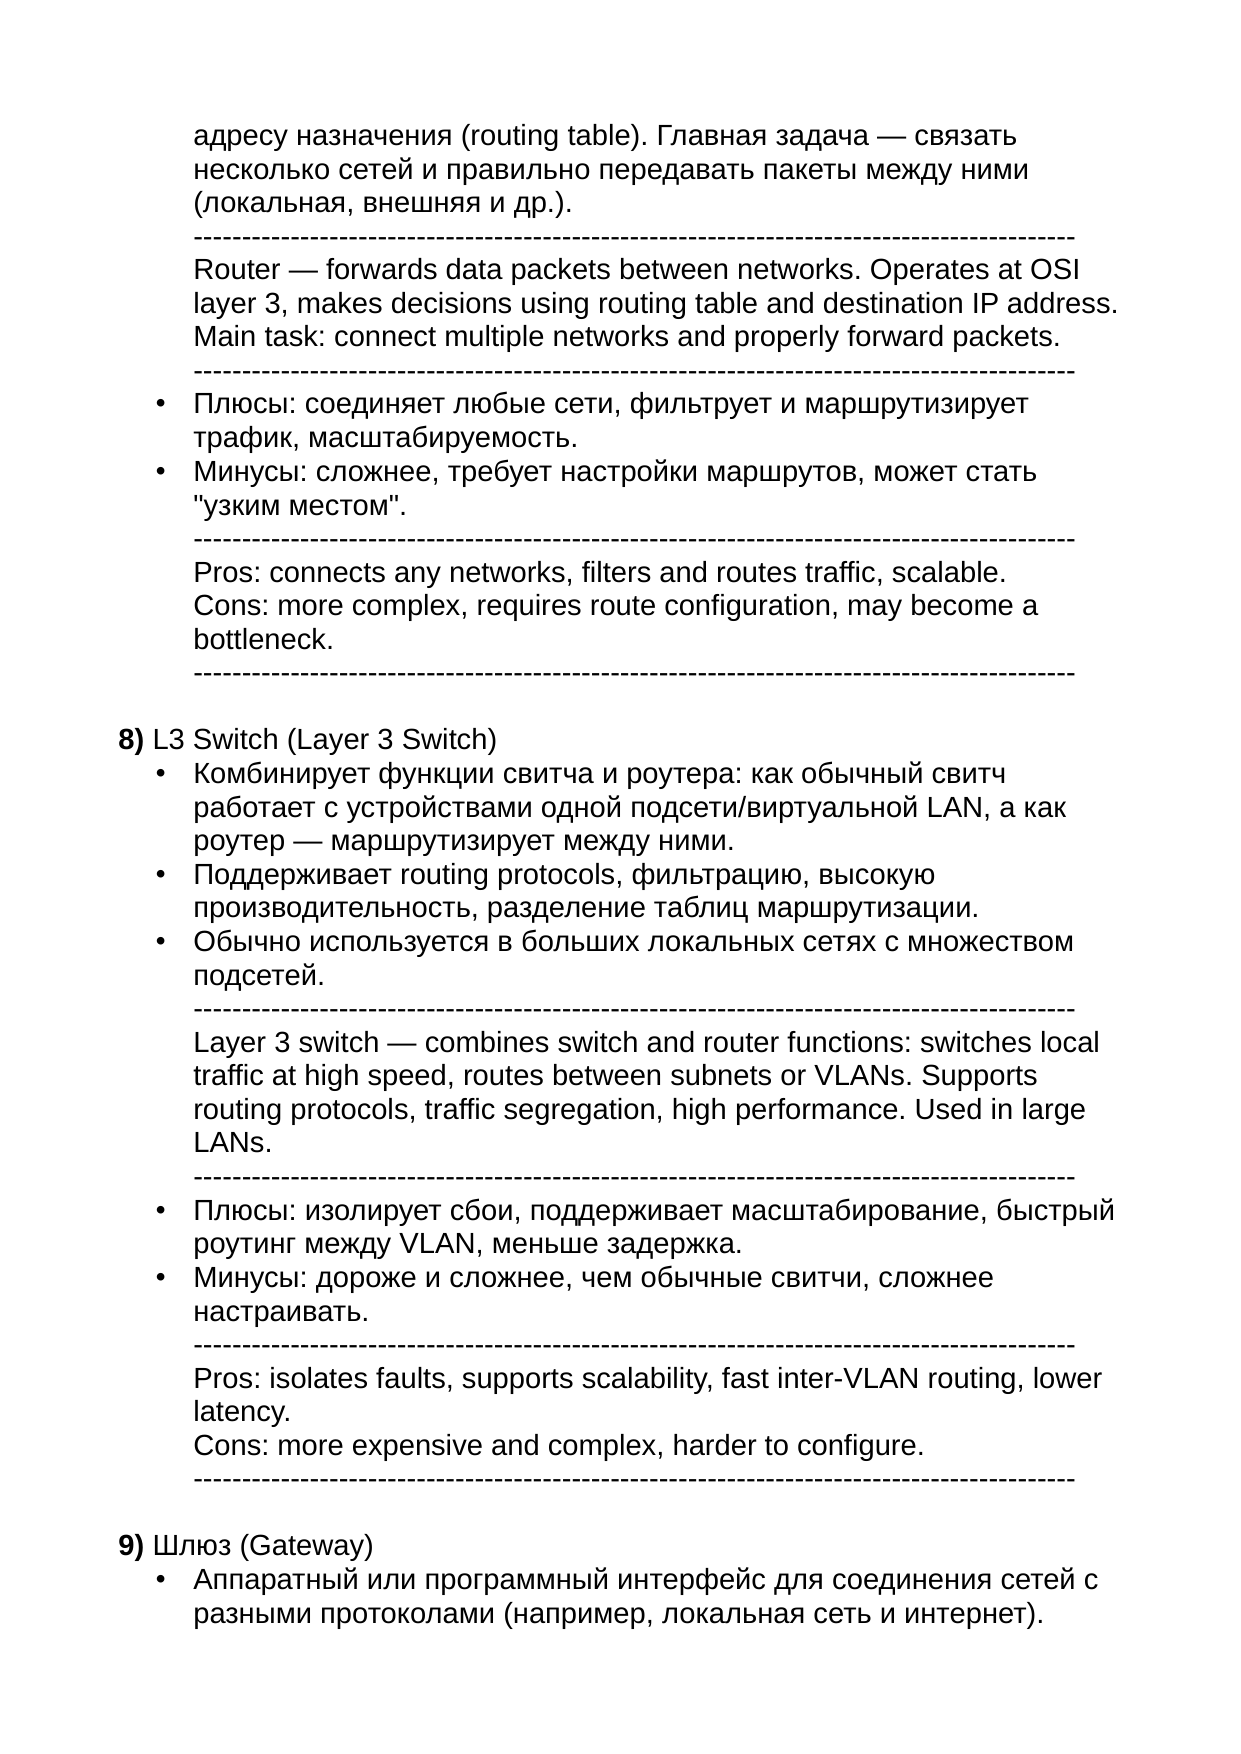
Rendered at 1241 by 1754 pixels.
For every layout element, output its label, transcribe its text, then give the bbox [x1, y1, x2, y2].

list Router — forwards data packets between networks. Operates at OSI layer 3, makes decisions using routing table and destination IP address. Main task: connect multiple networks and properly forward packets. [156, 252, 1122, 353]
list Cons: more expensive and complex, harder to configure. [156, 1428, 1122, 1461]
list Плюсы: изолирует сбои, поддерживает масштабирование, быстрый роутинг между VLAN, меньше задержка. [156, 1192, 1122, 1260]
list Плюсы: соединяет любые сети, фильтрует и маршрутизирует трафик, масштабируемость. [156, 386, 1122, 454]
list -------------------------------------------------------------------------------------------Pros: connects any networks, filters and routes traffic, scalable. [156, 521, 1122, 588]
list ------------------------------------------------------------------------------------------- [156, 1159, 1122, 1192]
list адресу назначения (routing table). Главная задача — связать несколько сетей и правильно передавать пакеты между ними (локальная, внешняя и др.). [156, 118, 1122, 219]
list Аппаратный или программный интерфейс для соединения сетей с разными протоколами (например, локальная сеть и интернет). [156, 1562, 1122, 1629]
list ------------------------------------------------------------------------------------------- [156, 655, 1122, 689]
list ------------------------------------------------------------------------------------------- [156, 353, 1122, 386]
list -------------------------------------------------------------------------------------------Layer 3 switch — combines switch and router functions: switches local traffic at high speed, routes between subnets or VLANs. Supports routing protocols, traffic segregation, high performance. Used in large LANs. [156, 991, 1122, 1159]
list Комбинирует функции свитча и роутера: как обычный свитч работает с устройствами одной подсети/виртуальной LAN, а как роутер — маршрутизирует между ними. [156, 756, 1122, 857]
list Обычно используется в больших локальных сетях с множеством подсетей. [156, 924, 1122, 991]
list Поддерживает routing protocols, фильтрацию, высокую производительность, разделение таблиц маршрутизации. [156, 857, 1122, 924]
list Минусы: сложнее, требует настройки маршрутов, может стать "узким местом". [156, 454, 1122, 521]
list Cons: more complex, requires route configuration, may become a bottleneck. [156, 588, 1122, 655]
list ------------------------------------------------------------------------------------------- [156, 219, 1122, 252]
text 9) Шлюз (Gateway) [118, 1528, 1122, 1562]
list ------------------------------------------------------------------------------------------- [156, 1461, 1122, 1495]
text 8) L3 Switch (Layer 3 Switch) [118, 722, 1122, 756]
list Минусы: дороже и сложнее, чем обычные свитчи, сложнее настраивать. [156, 1260, 1122, 1327]
list -------------------------------------------------------------------------------------------Pros: isolates faults, supports scalability, fast inter-VLAN routing, lower latency. [156, 1327, 1122, 1428]
